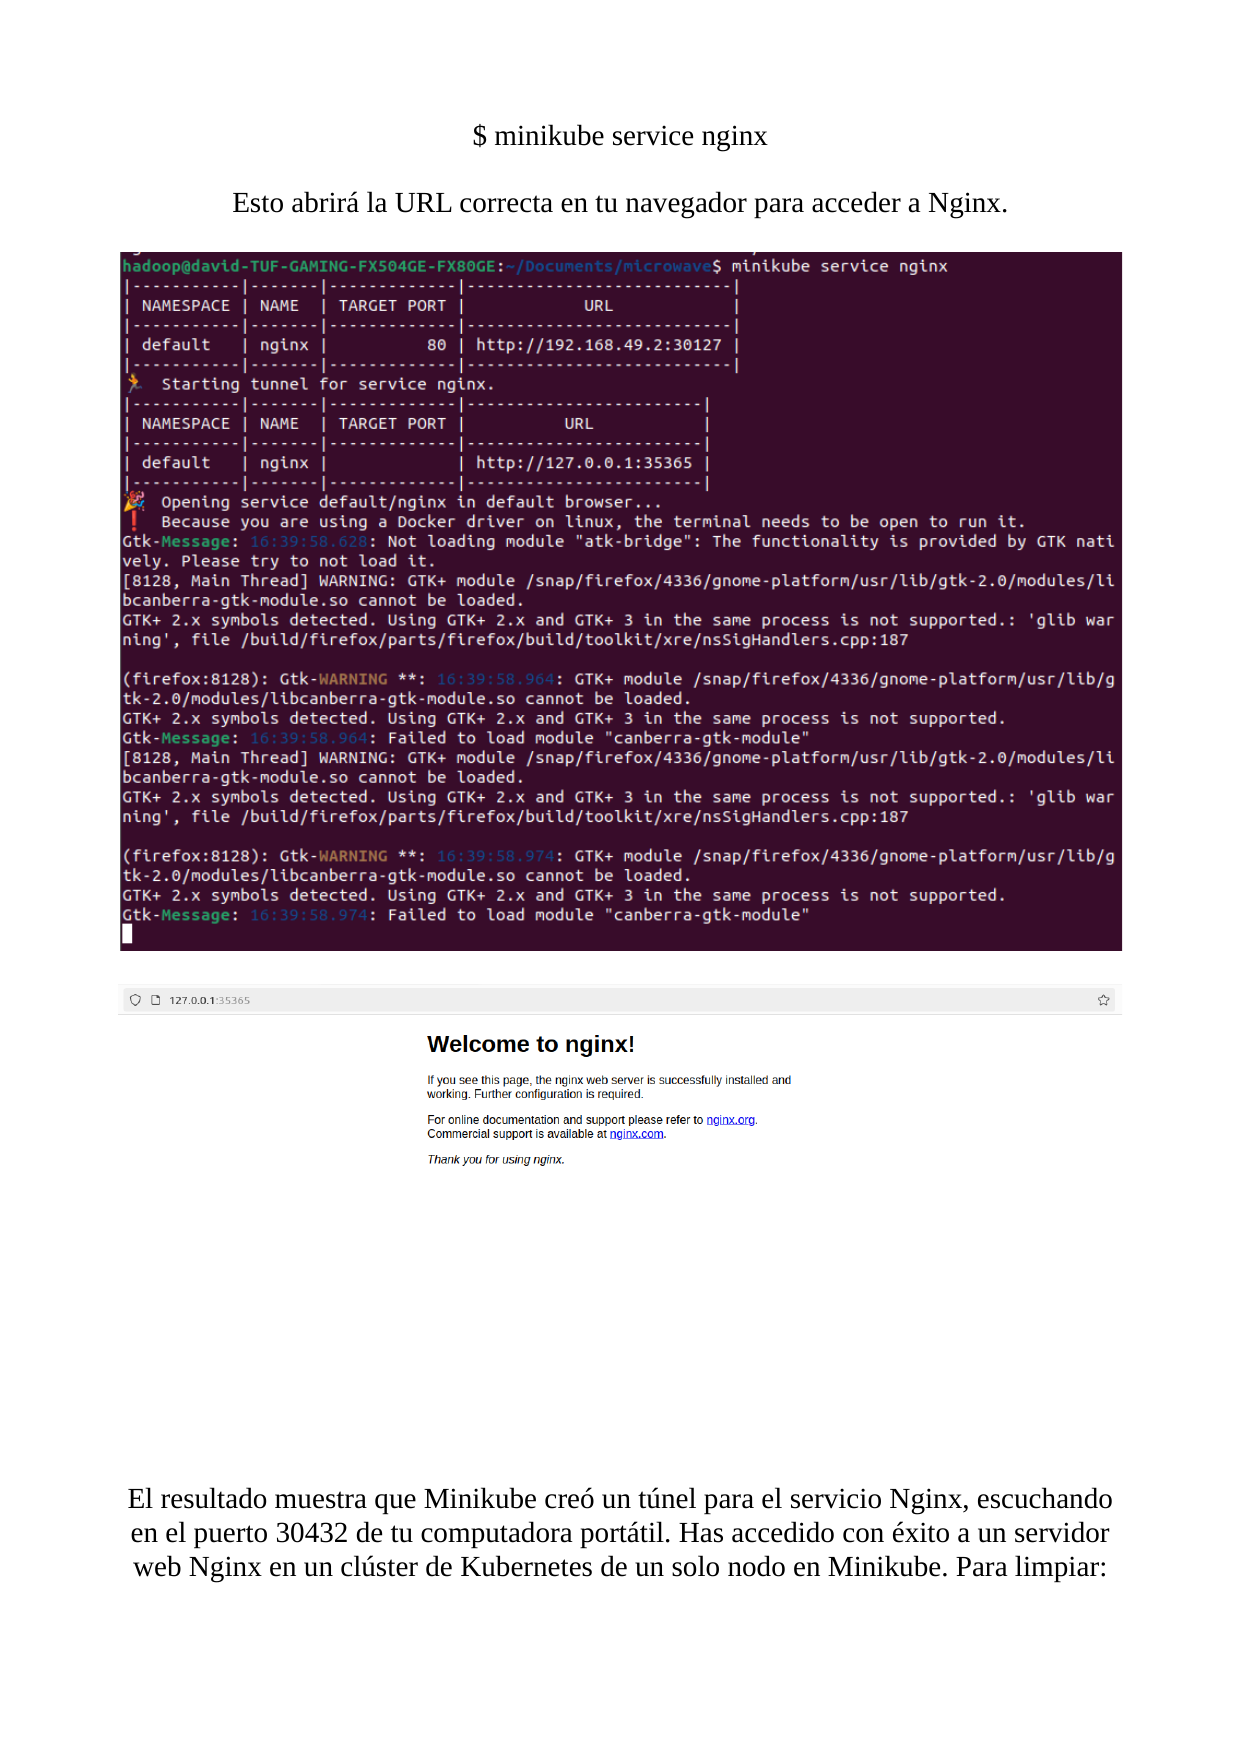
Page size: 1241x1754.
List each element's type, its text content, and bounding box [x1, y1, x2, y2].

text $ minikube service nginx [118, 118, 1122, 152]
picture [118, 984, 1123, 1180]
picture [118, 252, 1123, 951]
text El resultado muestra que Minikube creó un túnel para el servicio Nginx, escuchando en el puerto 30432 de tu computadora portátil. Has accedido con éxito a un servidor web Nginx en un clúster de Kubernetes de un solo nodo en Minikube. Para limpiar: [118, 1482, 1122, 1582]
text Esto abrirá la URL correcta en tu navegador para acceder a Nginx. [118, 185, 1122, 219]
